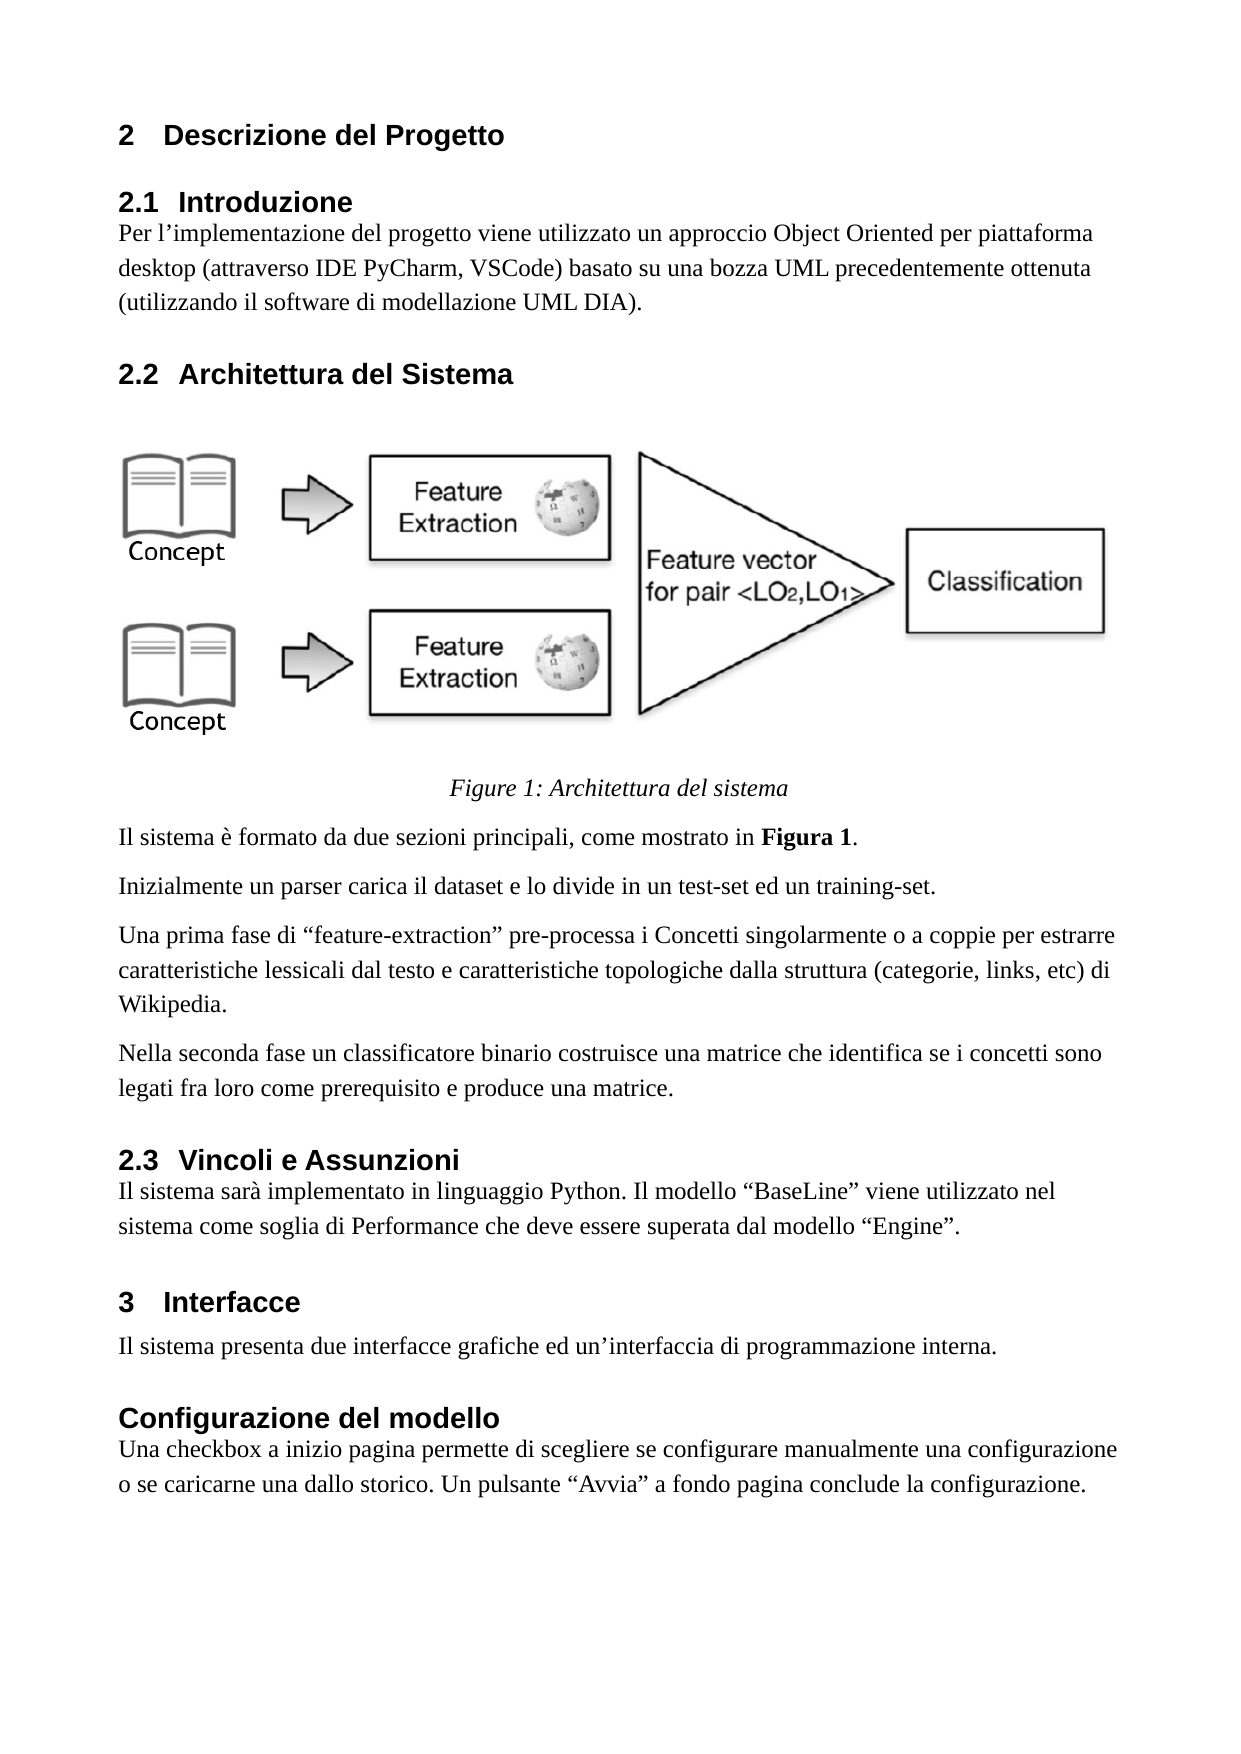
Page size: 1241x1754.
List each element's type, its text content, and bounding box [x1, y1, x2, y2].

text Inizialmente un parser carica il dataset e lo divide in un test-set ed un training-set. [118, 871, 1122, 900]
text Figure 1: Architettura del sistema [118, 773, 1122, 802]
subtitle Architettura del Sistema [118, 357, 1122, 391]
text Una checkbox a inizio pagina permette di scegliere se configurare manualmente una configurazione o se caricarne una dallo storico. Un pulsante “Avvia” a fondo pagina conclude la configurazione. [118, 1434, 1122, 1498]
subtitle Interfacce [118, 1285, 1122, 1318]
subtitle Vincoli e Assunzioni [118, 1143, 1122, 1176]
subtitle Descrizione del Progetto [118, 118, 1122, 152]
text Per l’implementazione del progetto viene utilizzato un approccio Object Oriented per piattaforma desktop (attraverso IDE PyCharm, VSCode) basato su una bozza UML precedentemente ottenuta (utilizzando il software di modellazione UML DIA). [118, 218, 1122, 316]
text Una prima fase di “feature-extraction” pre-processa i Concetti singolarmente o a coppie per estrarre caratteristiche lessicali dal testo e caratteristiche topologiche dalla struttura (categorie, links, etc) di Wikipedia. [118, 921, 1122, 1018]
text Il sistema è formato da due sezioni principali, come mostrato in Figura 1. [118, 822, 1122, 851]
text Il sistema presenta due interfacce grafiche ed un’interfaccia di programmazione interna. [118, 1331, 1122, 1360]
text Nella seconda fase un classificatore binario costruisce una matrice che identifica se i concetti sono legati fra loro come prerequisito e produce una matrice. [118, 1038, 1122, 1102]
subtitle Configurazione del modello [118, 1401, 1122, 1434]
subtitle Introduzione [118, 185, 1122, 218]
text Il sistema sarà implementato in linguaggio Python. Il modello “BaseLine” viene utilizzato nel sistema come soglia di Performance che deve essere superata dal modello “Engine”. [118, 1176, 1122, 1240]
